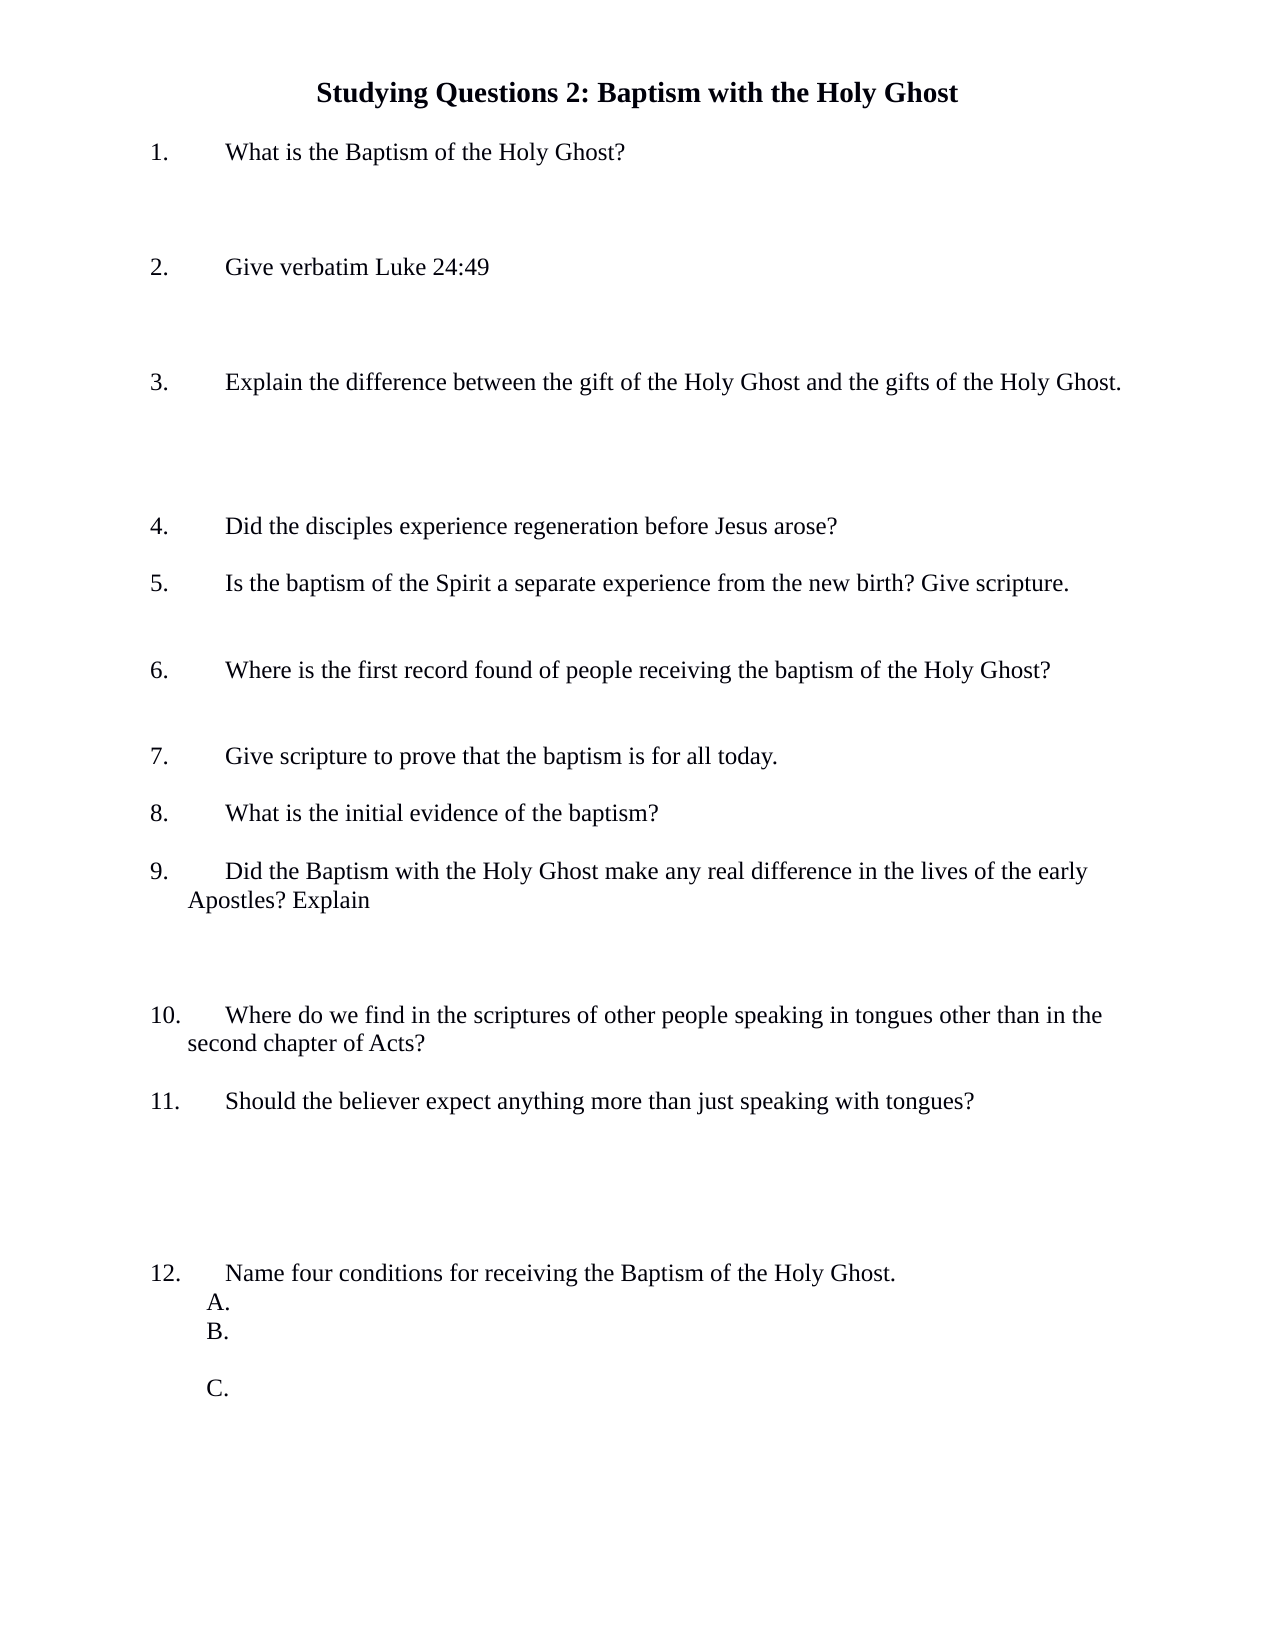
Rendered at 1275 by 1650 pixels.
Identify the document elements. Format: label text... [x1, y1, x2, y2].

list What is the Baptism of the Holy Ghost? [150, 137, 1125, 166]
list Did the Baptism with the Holy Ghost make any real difference in the lives of the early Apostles? Explain. Yes, On the day of Pentecost we see boldness and power to preach the Gospel and steadfastness. (It is not that same wavering Peter.) The work that many of them had tried to do without the Baptism of the Holy Ghost was not with great effectiveness. [150, 856, 1125, 971]
text Heart Purity (Acts 15:8, 9) [187, 1402, 1125, 1431]
list Give verbatim Luke 24:49 [150, 252, 1125, 281]
list Name four conditions for receiving the Baptism of the Holy Ghost. [150, 1258, 1125, 1287]
list What is the initial evidence of the baptism? [150, 798, 1125, 827]
list Should the believer expect anything more than just speaking with tongues? [150, 1086, 1125, 1115]
text And, behold, I send the promise of my Father upon you: but tarry ye in the city of Jerusalem, until ye be endued with power from on high. Luke 24:49 [187, 281, 1125, 338]
list Did the disciples experience regeneration before Jesus arose? Yes. John 15:3 [150, 511, 1125, 540]
list Where do we find in the scriptures of other people speaking in tongues other than in the second chapter of Acts? Acts 10 46; Acts 19:6; I Corinthians 14:18 [150, 1000, 1125, 1057]
text The baptism of the Spirit is a separate experience from the new birth. Acts 8:12,15,16 [187, 597, 1125, 626]
text Yes, the believer can expect so much more than just speaking with tongues. Speaking with tongues is just the initial evidence. The Holy Ghost fills the mind with comprehension of truth, takes possession of our faculties and imparts gifts, which qualify us for the service to which God calls us. And so much more. [187, 1115, 1125, 1230]
list Explain the difference between the gift of the Holy Ghost and the gifts of the Holy Ghost. [150, 367, 1125, 396]
subtitle Studying Questions 2: Baptism with the Holy Ghost [150, 75, 1125, 108]
list Repentance and Water Baptism. (Acts 2:38; 19:3-6) [206, 1287, 1125, 1316]
text The gift of the Holy Ghost is infilling, refilling, continuing filling of the Holy Ghost. The gifts of the Holy Ghost are abilities the Holy Ghost imparts to those who have been filled, so that they might be able to do the Will of God for their lives. [187, 396, 1125, 482]
list Give scripture to prove that the baptism is for all today. Acts 2:38, 39 [150, 741, 1125, 770]
text The Baptism of the Holy Ghost is an operation of the Spirit, distinct from and subsequent, and additional to His regenerating work. [187, 166, 1125, 223]
list Is the baptism of the Spirit a separate experience from the new birth? Give scripture. [150, 568, 1125, 597]
list Obedience (Acts 5:32) [206, 1373, 1125, 1402]
text The initial evidence of the baptism of the Holy Spirit is speaking with other tongues. [187, 827, 1125, 856]
list Where is the first record found of people receiving the baptism of the Holy Ghost? Acts 2:4 [150, 655, 1125, 712]
list Faith in Jesus Christ as an all-sufficient Savior for the remission of sins. (Acts 10:43-44; Galatians 3:2) [206, 1316, 1125, 1373]
